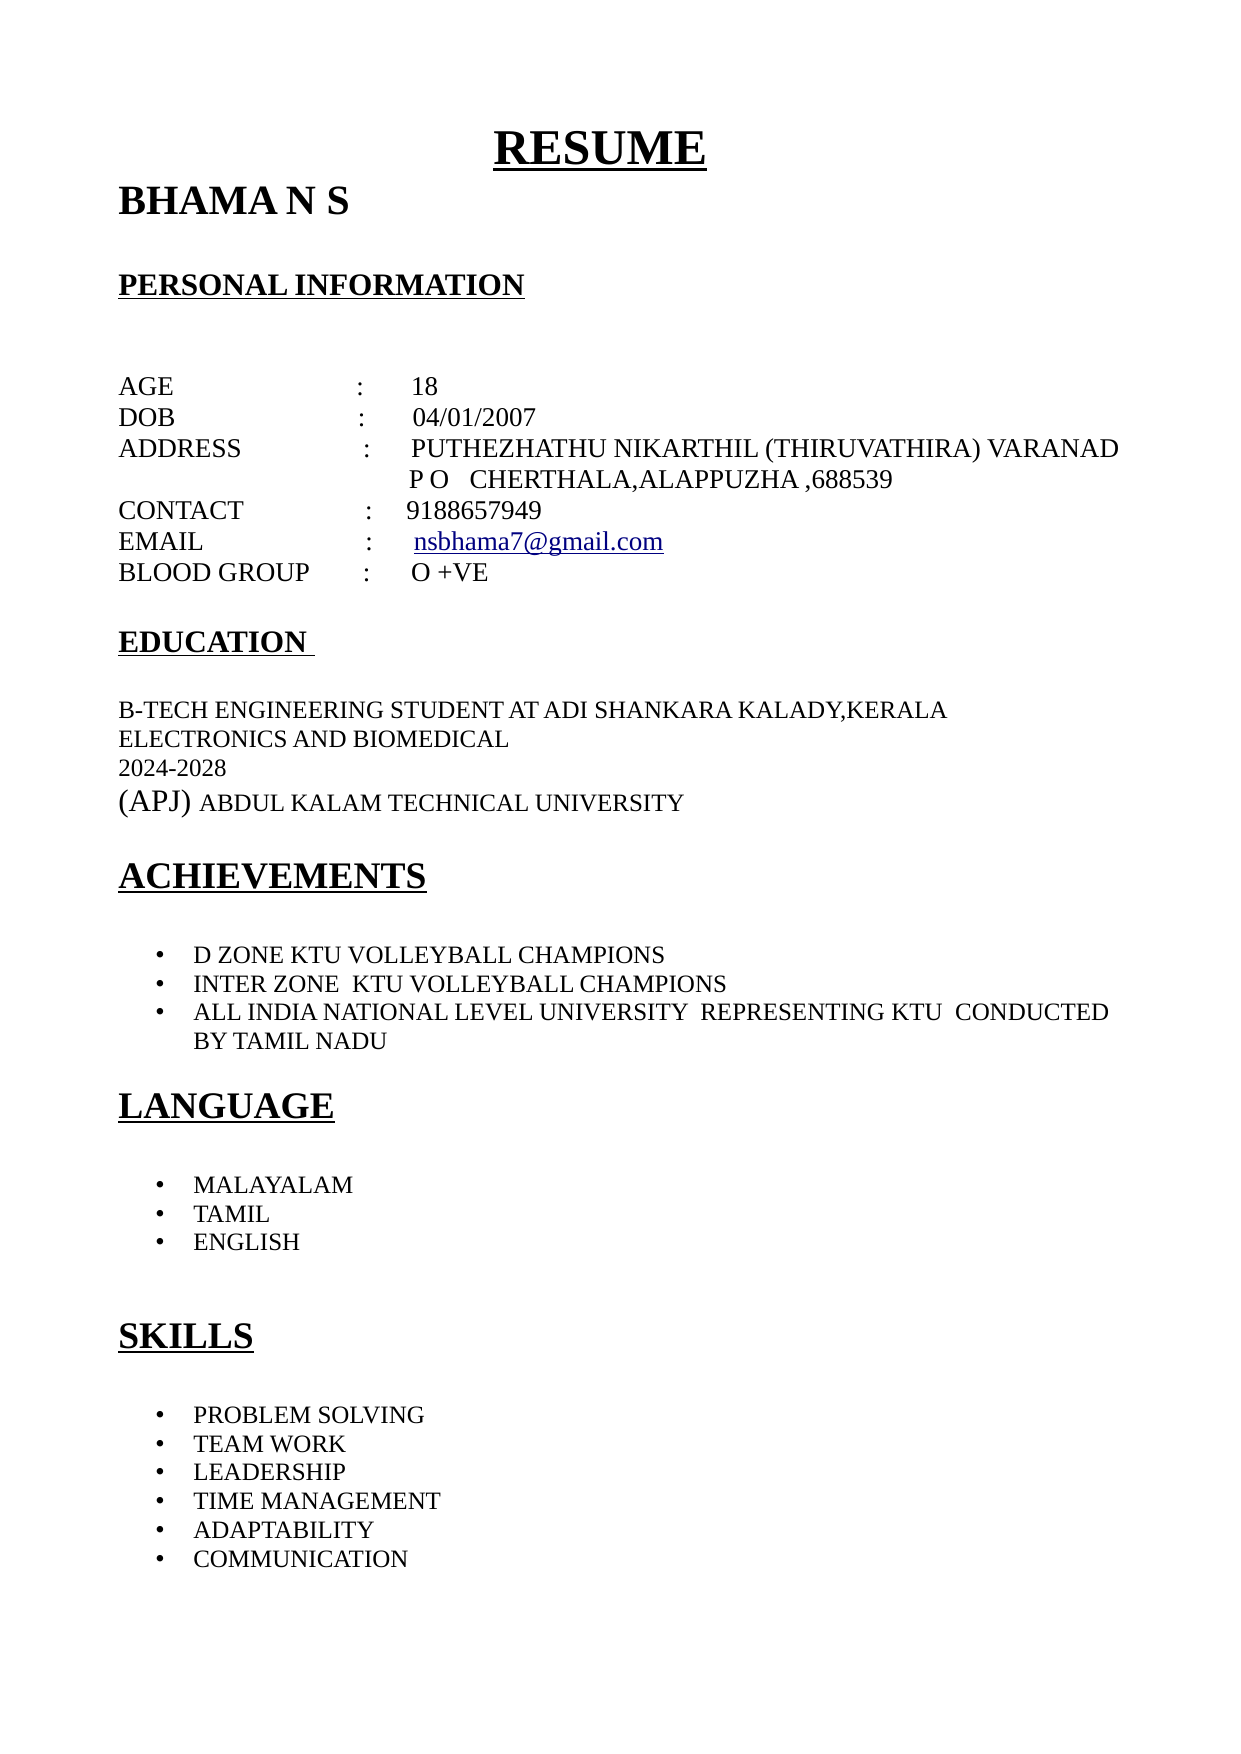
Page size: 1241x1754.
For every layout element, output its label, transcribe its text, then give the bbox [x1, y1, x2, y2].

text PERSONAL INFORMATION [118, 267, 1122, 303]
list ALL INDIA NATIONAL LEVEL UNIVERSITY REPRESENTING KTU CONDUCTED BY TAMIL NADU [156, 997, 1122, 1055]
text BHAMA N S [118, 176, 1122, 223]
text LANGUAGE [118, 1084, 1122, 1127]
text (APJ) ABDUL KALAM TECHNICAL UNIVERSITY [118, 782, 1122, 818]
list INTER ZONE KTU VOLLEYBALL CHAMPIONS [156, 969, 1122, 997]
list PROBLEM SOLVING [156, 1400, 1122, 1429]
text 2024-2028 [118, 753, 1122, 782]
text EDUCATION [118, 624, 1122, 659]
text RESUME [118, 118, 1122, 176]
text SKILLS [118, 1314, 1122, 1357]
text ACHIEVEMENTS [118, 854, 1122, 897]
text ELECTRONICS AND BIOMEDICAL [118, 724, 1122, 753]
text AGE : 18 [118, 370, 1122, 401]
list TAMIL [156, 1199, 1122, 1227]
list ADAPTABILITY [156, 1515, 1122, 1544]
list COMMUNICATION [156, 1544, 1122, 1572]
list LEADERSHIP [156, 1457, 1122, 1486]
list TEAM WORK [156, 1429, 1122, 1457]
text B-TECH ENGINEERING STUDENT AT ADI SHANKARA KALADY,KERALA [118, 696, 1122, 724]
text EMAIL : nsbhama7@gmail.com [118, 525, 1122, 557]
text P O CHERTHALA,ALAPPUZHA ,688539 [118, 463, 1122, 494]
text BLOOD GROUP : O +VE [118, 557, 1122, 588]
list ENGLISH [156, 1227, 1122, 1256]
list TIME MANAGEMENT [156, 1486, 1122, 1515]
text CONTACT : 9188657949 [118, 494, 1122, 525]
list MALAYALAM [156, 1170, 1122, 1199]
text ADDRESS : PUTHEZHATHU NIKARTHIL (THIRUVATHIRA) VARANAD [118, 432, 1122, 463]
text DOB : 04/01/2007 [118, 401, 1122, 432]
list D ZONE KTU VOLLEYBALL CHAMPIONS [156, 940, 1122, 969]
